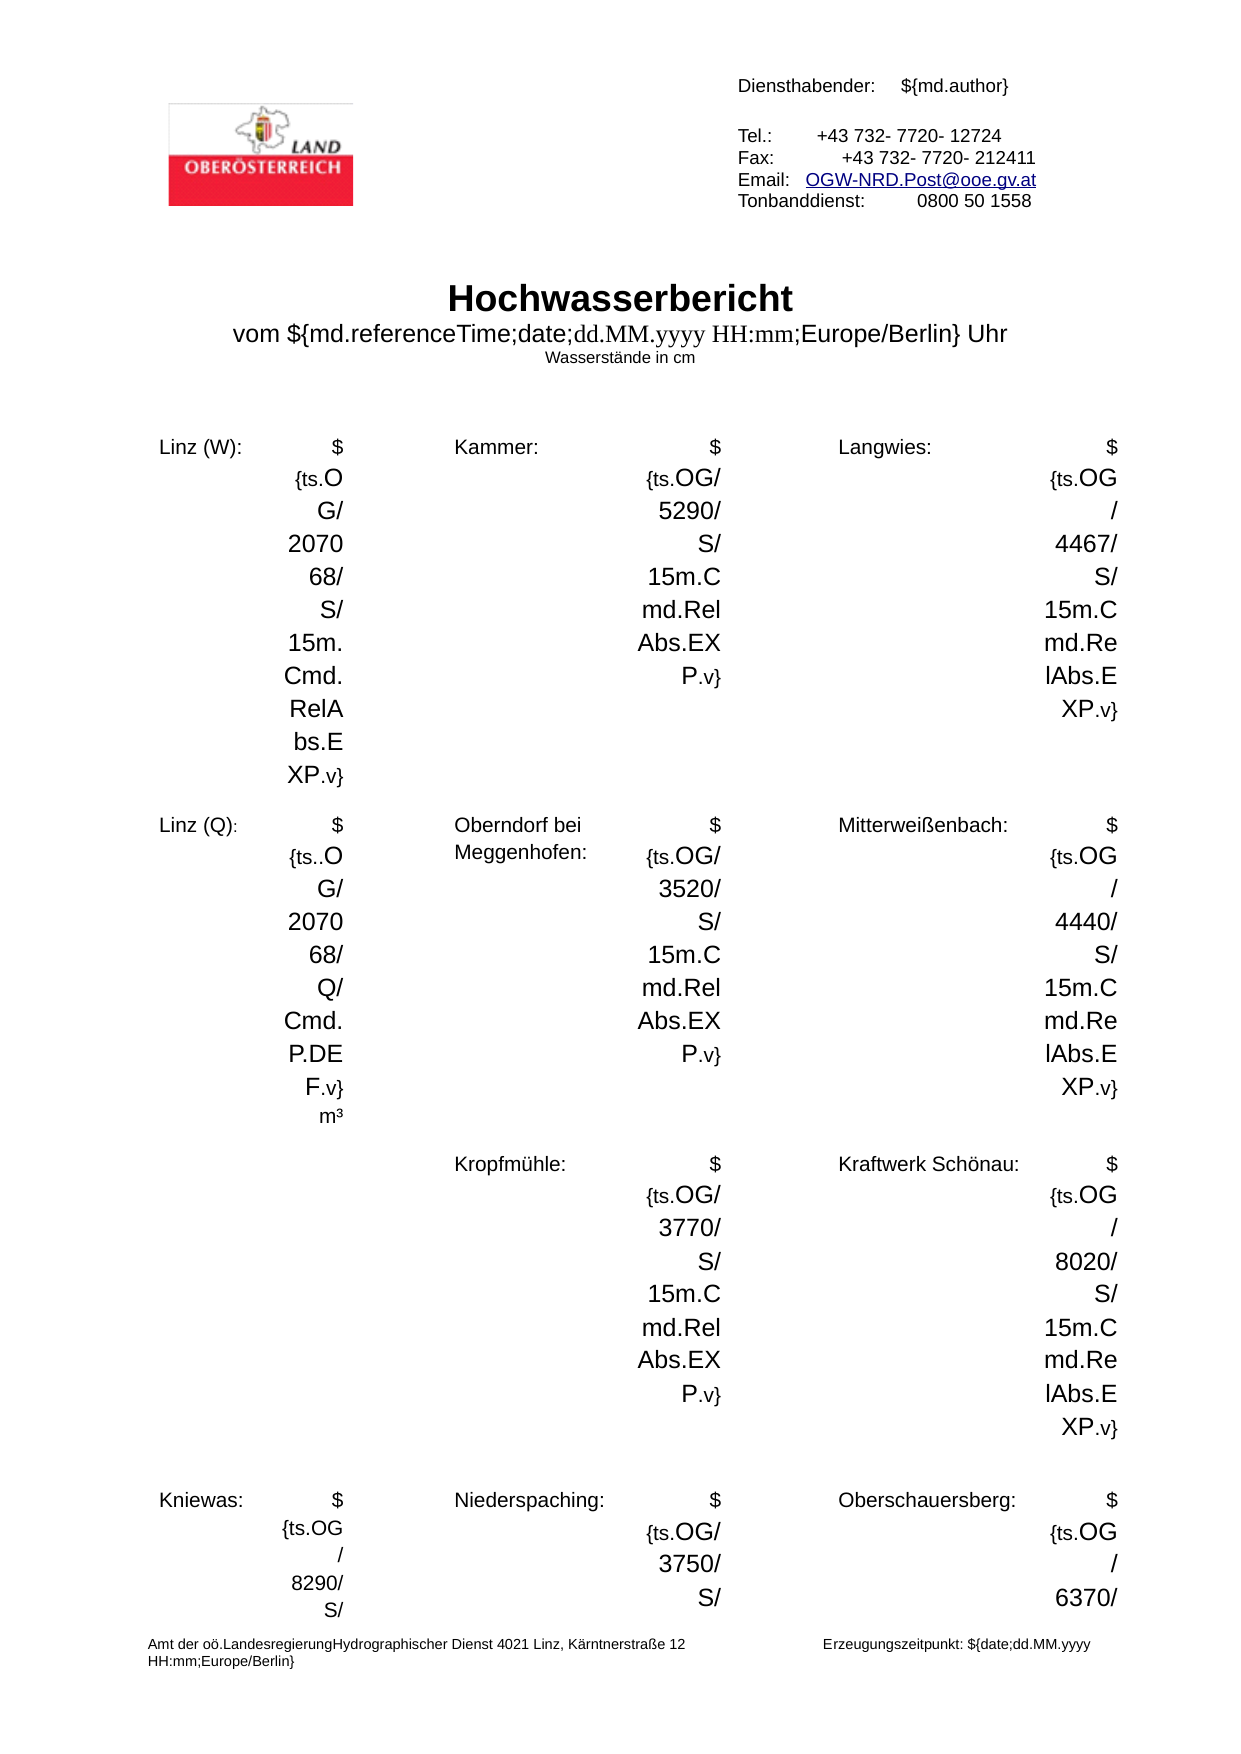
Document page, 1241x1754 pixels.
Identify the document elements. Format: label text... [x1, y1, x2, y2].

table_cell [732, 1464, 827, 1488]
table_cell [618, 1440, 732, 1464]
table_cell ${ts.OG/3750/S/ [618, 1488, 732, 1622]
table_header ${ts.OG/4467/S/15m.Cmd.RelAbs.EXP.v} [1032, 435, 1129, 789]
table_cell [1032, 789, 1129, 813]
table_cell ${ts.OG/8290/S/ [266, 1488, 354, 1622]
table_cell ${ts.OG/4440/S/15m.Cmd.RelAbs.EXP.v} [1032, 813, 1129, 1128]
text Wasserstände in cm [148, 348, 1093, 367]
text vom ${md.referenceTime;date;dd.MM.yyyy HH:mm;Europe/Berlin} Uhr [148, 319, 1093, 348]
table_cell [1032, 1128, 1129, 1152]
table_cell [354, 1128, 443, 1152]
table_header Kammer: [443, 435, 618, 789]
table_cell [354, 813, 443, 1128]
table_cell [732, 789, 827, 813]
table_cell [354, 1152, 443, 1440]
table_cell ${ts.OG/6370/ [1032, 1488, 1129, 1622]
table_cell [827, 1440, 1032, 1464]
table_header ${ts.OG/5290/S/15m.Cmd.RelAbs.EXP.v} [618, 435, 732, 789]
table_cell ${ts.OG/3520/S/15m.Cmd.RelAbs.EXP.v} [618, 813, 732, 1128]
table_cell [354, 1464, 443, 1488]
table_cell Oberndorf bei Meggenhofen: [443, 813, 618, 1128]
table_cell [148, 1464, 266, 1488]
table_cell Kniewas: [148, 1488, 266, 1622]
table_cell [618, 1128, 732, 1152]
text Tel.: +43 732- 7720- 12724 [738, 125, 1093, 147]
table_cell [732, 1488, 827, 1622]
table_cell [618, 1464, 732, 1488]
table_cell Mitterweißenbach: [827, 813, 1032, 1128]
table_cell [1032, 1464, 1129, 1488]
table_header Langwies: [827, 435, 1032, 789]
table_cell [266, 1128, 354, 1152]
table_header [732, 435, 827, 789]
table_cell [732, 1152, 827, 1440]
table_cell [827, 789, 1032, 813]
table_cell [827, 1464, 1032, 1488]
table_cell Linz (Q): [148, 813, 266, 1128]
table_cell Oberschauersberg: [827, 1488, 1032, 1622]
table_cell [732, 1440, 827, 1464]
text Hochwasserbericht [148, 276, 1093, 319]
table_cell [148, 1152, 266, 1440]
table_cell [732, 1128, 827, 1152]
text Fax: +43 732- 7720- 212411 [738, 147, 1093, 168]
table_cell [266, 1152, 354, 1440]
table_cell [1032, 1440, 1129, 1464]
table_cell ${ts.OG/3770/S/15m.Cmd.RelAbs.EXP.v} [618, 1152, 732, 1440]
table_cell [266, 1464, 354, 1488]
text Tonbanddienst: 0800 50 1558 [664, 190, 1093, 212]
table_cell [354, 1488, 443, 1622]
table_cell [354, 789, 443, 813]
table_cell Niederspaching: [443, 1488, 618, 1622]
table_cell Kropfmühle: [443, 1152, 618, 1440]
table_cell [443, 1464, 618, 1488]
table_cell [443, 1440, 618, 1464]
text Diensthabender: ${md.author} [664, 75, 1093, 97]
table_cell [443, 1128, 618, 1152]
table_header Linz (W): [148, 435, 266, 789]
table_cell ${ts.OG/8020/S/15m.Cmd.RelAbs.EXP.v} [1032, 1152, 1129, 1440]
table_cell [148, 1440, 266, 1464]
table_cell [732, 813, 827, 1128]
table_cell [266, 1440, 354, 1464]
table_cell [827, 1128, 1032, 1152]
table_cell [618, 789, 732, 813]
table_cell [266, 789, 354, 813]
table_cell [148, 789, 266, 813]
table_cell Kraftwerk Schönau: [827, 1152, 1032, 1440]
table_header ${ts.OG/207068/S/15m.Cmd.RelAbs.EXP.v} [266, 435, 354, 789]
table_cell [354, 1440, 443, 1464]
table_cell ${ts..OG/207068/Q/Cmd.P.DEF.v} m³ [266, 813, 354, 1128]
text Email: OGW-NRD.Post@ooe.gv.at [664, 168, 1093, 190]
table_cell [443, 789, 618, 813]
table_cell [148, 1128, 266, 1152]
table_header [354, 435, 443, 789]
